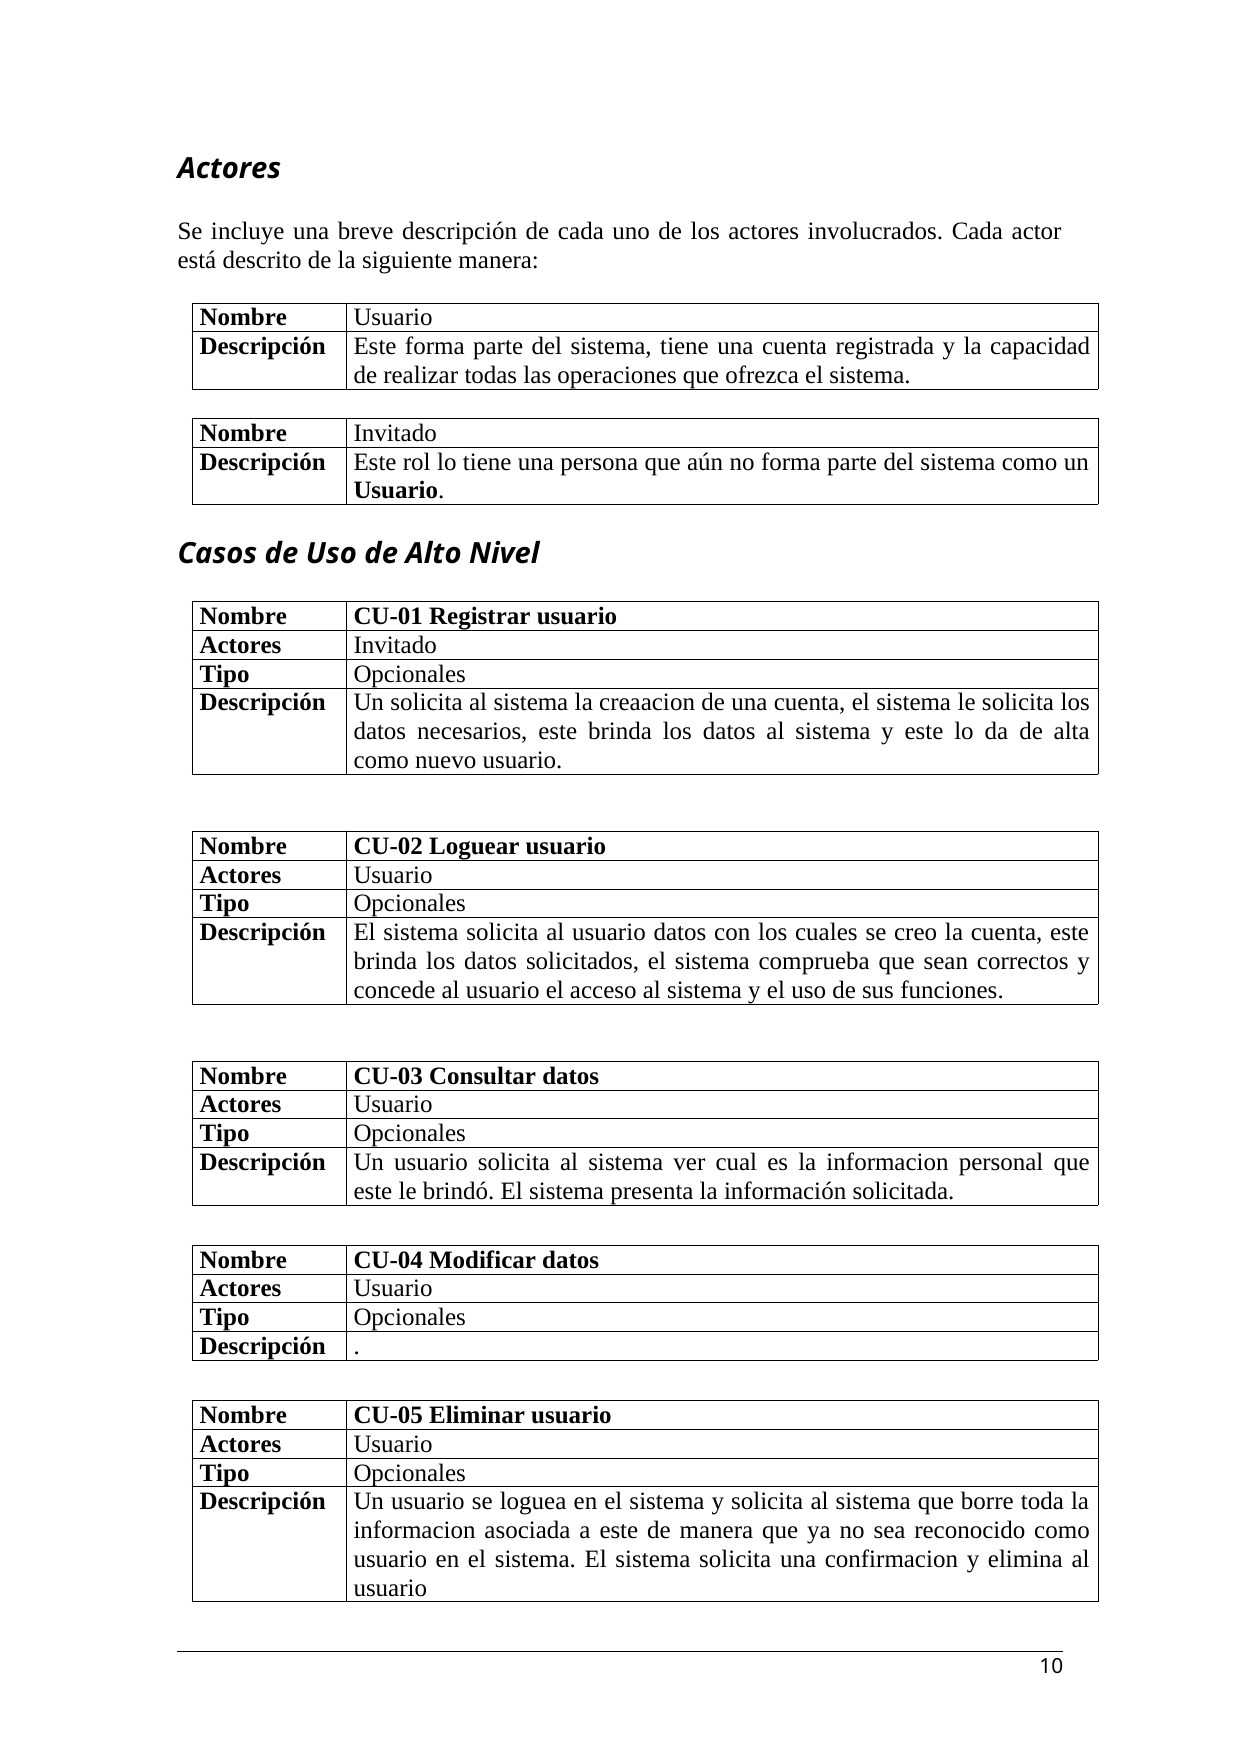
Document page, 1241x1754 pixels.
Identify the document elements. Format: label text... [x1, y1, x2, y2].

table_cell Un usuario se loguea en el sistema y solicita al sistema que borre toda la informacion asociada a este de manera que ya no sea reconocido como usuario en el sistema. El sistema solicita una confirmacion y elimina al usuario [347, 1487, 1098, 1601]
table_cell Descripción [193, 332, 346, 389]
table_cell Actores [193, 1430, 346, 1457]
table_header CU-05 Eliminar usuario [347, 1401, 1098, 1429]
table_cell Este rol lo tiene una persona que aún no forma parte del sistema como un Usuario. [347, 448, 1098, 504]
table_cell Descripción [193, 689, 346, 774]
table_cell Este forma parte del sistema, tiene una cuenta registrada y la capacidad de realizar todas las operaciones que ofrezca el sistema. [347, 332, 1098, 389]
table_header Nombre [193, 419, 346, 447]
table_cell Tipo [193, 660, 346, 687]
table_cell Opcionales [347, 1119, 1098, 1147]
table_header Nombre [193, 832, 346, 859]
table_cell Actores [193, 1275, 346, 1302]
table_cell Opcionales [347, 1303, 1098, 1331]
table_cell Usuario [347, 1091, 1098, 1118]
table_cell Usuario [347, 1430, 1098, 1457]
table_cell Un solicita al sistema la creaacion de una cuenta, el sistema le solicita los datos necesarios, este brinda los datos al sistema y este lo da de alta como nuevo usuario. [347, 689, 1098, 774]
table_cell Actores [193, 861, 346, 888]
table_cell Actores [193, 1091, 346, 1118]
table_cell Usuario [347, 1275, 1098, 1302]
table_cell Descripción [193, 918, 346, 1004]
table_cell Tipo [193, 1459, 346, 1486]
table_cell Opcionales [347, 890, 1098, 917]
table_cell Descripción [193, 1332, 346, 1360]
table_header CU-01 Registrar usuario [347, 602, 1098, 630]
table_cell Actores [193, 631, 346, 658]
subtitle Actores [177, 148, 1063, 187]
table_cell Tipo [193, 1303, 346, 1331]
table_header Nombre [193, 1246, 346, 1273]
table_cell Descripción [193, 1148, 346, 1205]
table_cell Tipo [193, 890, 346, 917]
subtitle Casos de Uso de Alto Nivel [177, 533, 1063, 572]
table_header Nombre [193, 1401, 346, 1429]
table_cell Opcionales [347, 1459, 1098, 1486]
table_header Nombre [193, 304, 346, 331]
table_header Nombre [193, 1062, 346, 1089]
table_cell . [347, 1332, 1098, 1360]
table_cell Usuario [347, 861, 1098, 888]
table_cell El sistema solicita al usuario datos con los cuales se creo la cuenta, este brinda los datos solicitados, el sistema comprueba que sean correctos y concede al usuario el acceso al sistema y el uso de sus funciones. [347, 918, 1098, 1004]
table_cell Invitado [347, 631, 1098, 658]
table_header CU-04 Modificar datos [347, 1246, 1098, 1273]
table_cell Descripción [193, 448, 346, 504]
table_cell Descripción [193, 1487, 346, 1601]
table_header Nombre [193, 602, 346, 630]
text Se incluye una breve descripción de cada uno de los actores involucrados. Cada actor está descrito de la siguiente manera: [177, 216, 1063, 274]
table_cell Tipo [193, 1119, 346, 1147]
table_header Invitado [347, 419, 1098, 447]
table_header Usuario [347, 304, 1098, 331]
table_cell Opcionales [347, 660, 1098, 687]
table_header CU-02 Loguear usuario [347, 832, 1098, 859]
table_header CU-03 Consultar datos [347, 1062, 1098, 1089]
table_cell Un usuario solicita al sistema ver cual es la informacion personal que este le brindó. El sistema presenta la información solicitada. [347, 1148, 1098, 1205]
